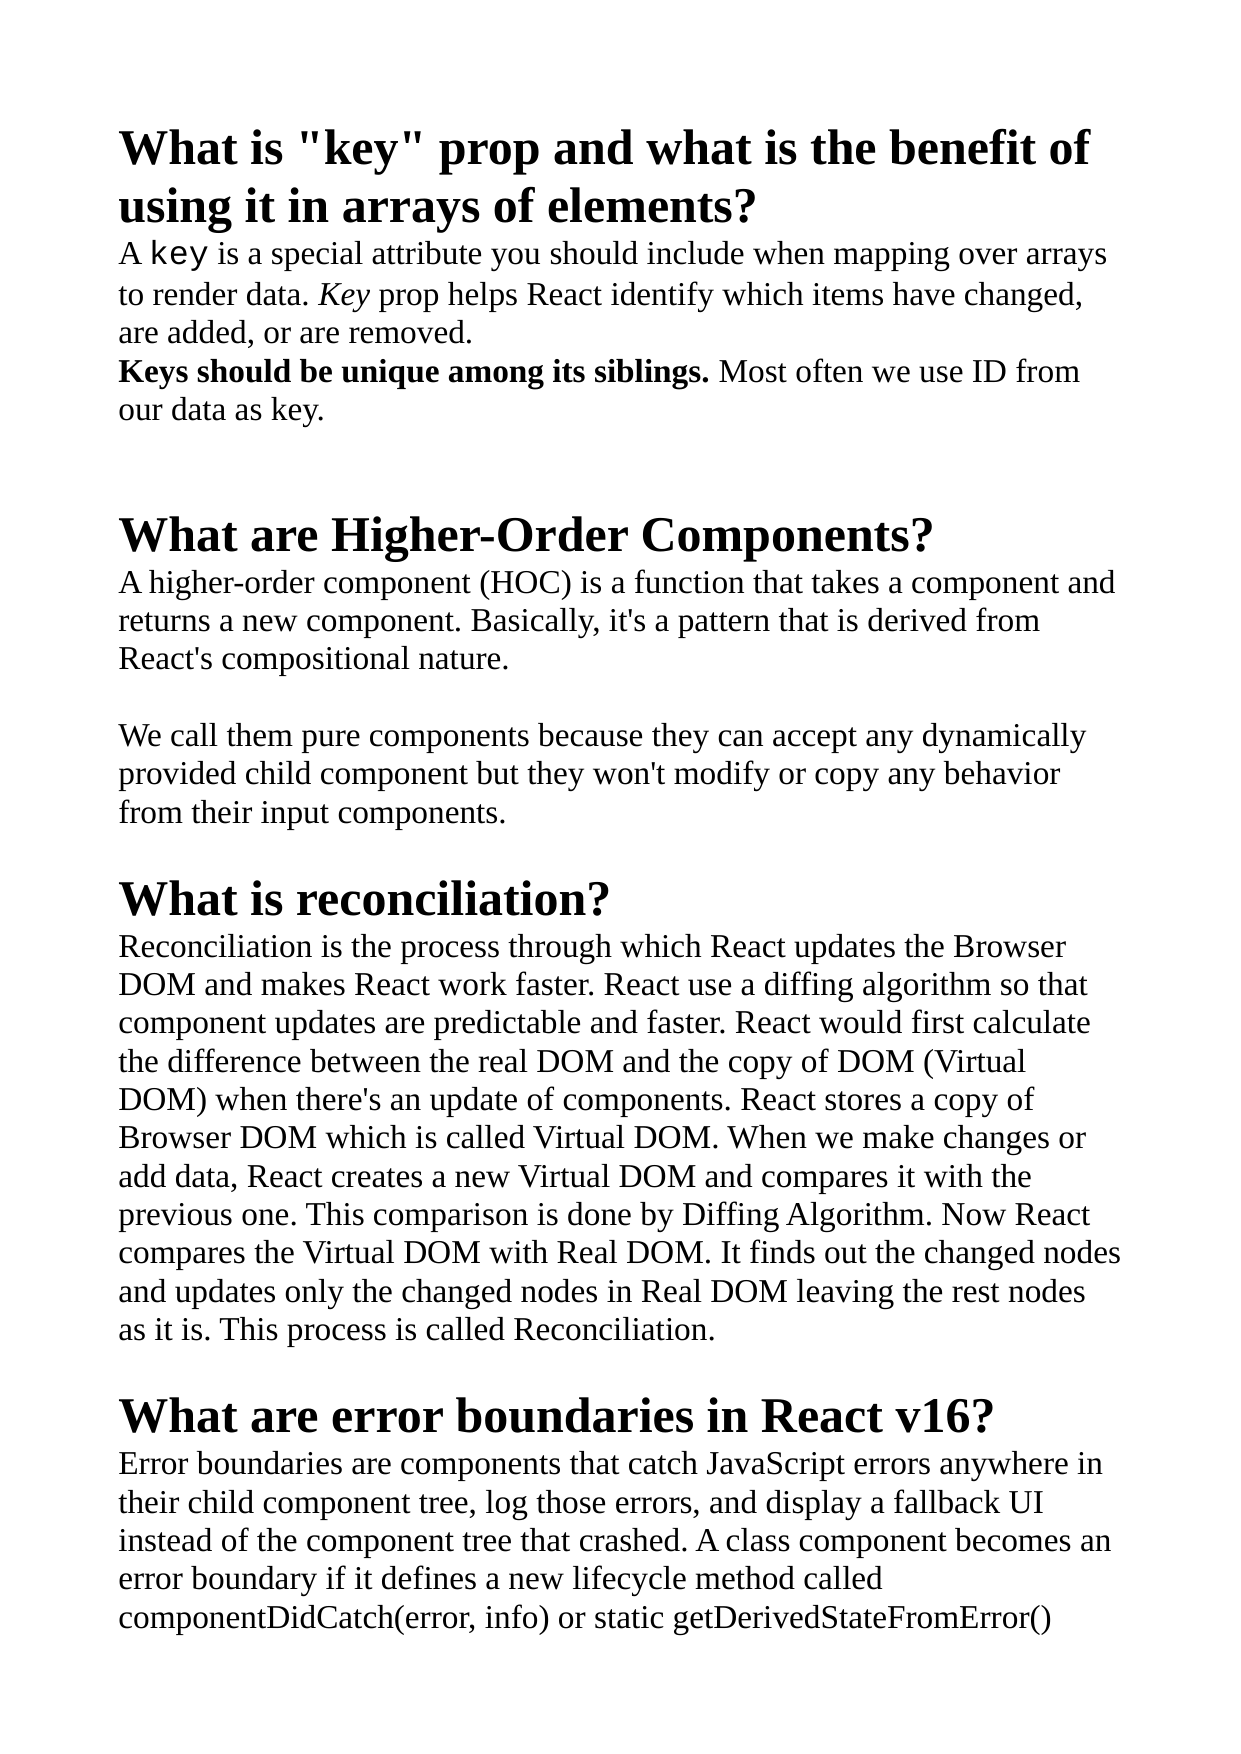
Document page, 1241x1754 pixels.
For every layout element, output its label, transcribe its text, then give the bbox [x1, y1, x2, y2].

text We call them pure components because they can accept any dynamically provided child component but they won't modify or copy any behavior from their input components. [118, 715, 1122, 830]
text A higher-order component (HOC) is a function that takes a component and returns a new component. Basically, it's a pattern that is derived from React's compositional nature. [118, 562, 1122, 677]
text What are Higher-Order Components? [118, 504, 1122, 562]
text Reconciliation is the process through which React updates the Browser DOM and makes React work faster. React use a diffing algorithm so that component updates are predictable and faster. React would first calculate the difference between the real DOM and the copy of DOM (Virtual DOM) when there's an update of components. React stores a copy of Browser DOM which is called Virtual DOM. When we make changes or add data, React creates a new Virtual DOM and compares it with the previous one. This comparison is done by Diffing Algorithm. Now React compares the Virtual DOM with Real DOM. It finds out the changed nodes and updates only the changed nodes in Real DOM leaving the rest nodes as it is. This process is called Reconciliation. [118, 926, 1122, 1348]
text Error boundaries are components that catch JavaScript errors anywhere in their child component tree, log those errors, and display a fallback UI instead of the component tree that crashed. A class component becomes an error boundary if it defines a new lifecycle method called componentDidCatch(error, info) or static getDerivedStateFromError() [118, 1443, 1122, 1635]
text A key is a special attribute you should include when mapping over arrays to render data. Key prop helps React identify which items have changed, are added, or are removed. [118, 233, 1122, 351]
text Keys should be unique among its siblings. Most often we use ID from our data as key. [118, 351, 1122, 428]
text What are error boundaries in React v16? [118, 1386, 1122, 1443]
text What is "key" prop and what is the benefit of using it in arrays of elements? [118, 118, 1122, 233]
text What is reconciliation? [118, 868, 1122, 926]
